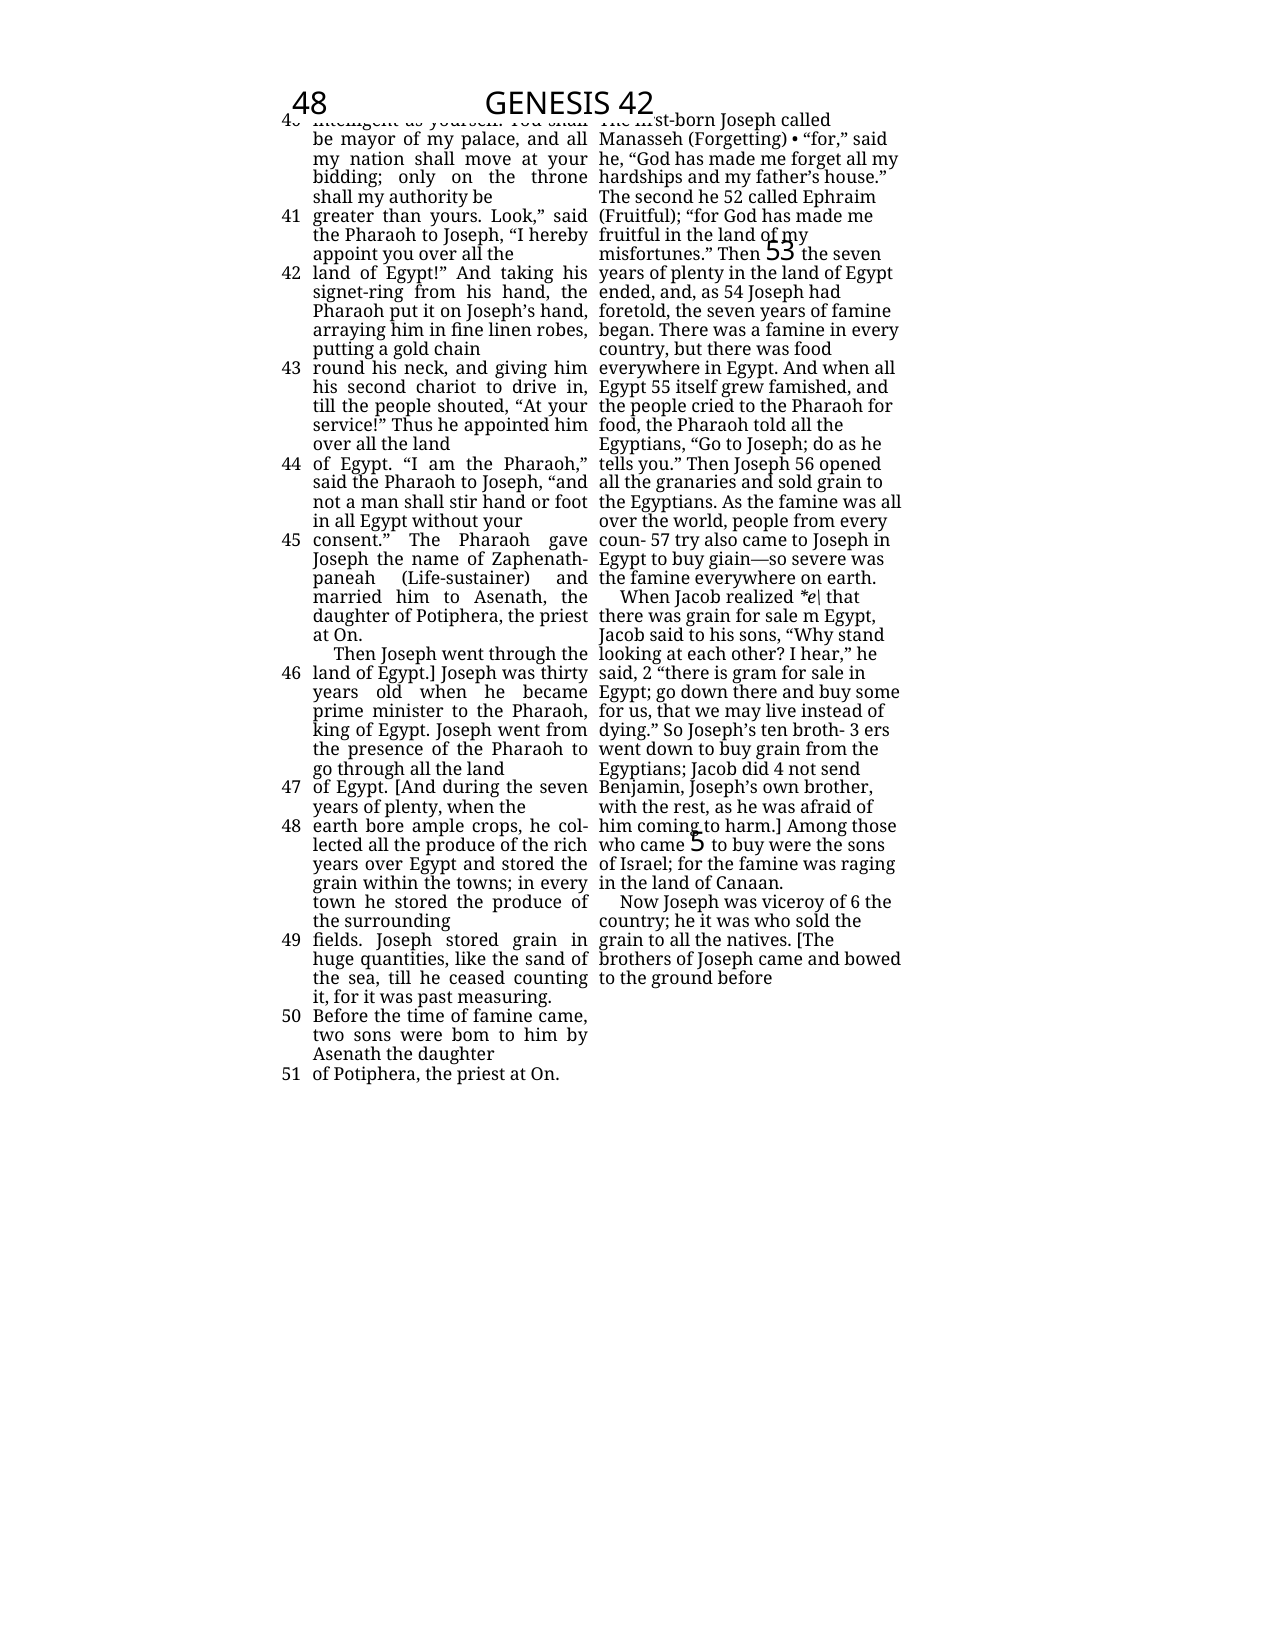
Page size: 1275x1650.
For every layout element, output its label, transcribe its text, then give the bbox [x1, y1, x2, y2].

text Then Joseph went through the [281, 645, 588, 664]
text When Jacob realized *e\ that there was grain for sale m Egypt, Jacob said to his sons, “Why stand looking at each other? I hear,” he said, 2 “there is gram for sale in Egypt; go down there and buy some for us, that we may live instead of dying.” So Joseph’s ten broth- 3 ers went down to buy grain from the Egyptians; Jacob did 4 not send Benjamin, Joseph’s own brother, with the rest, as he was afraid of him coming to harm.] Among those who came 5 to buy were the sons of Israel; for the famine was raging in the land of Canaan. [599, 588, 906, 893]
list intelligent as yourself. You shall be mayor of my palace, and all my nation shall move at your bidding; only on the throne shall my authority be [281, 112, 588, 207]
list Before the time of famine came, two sons were bom to him by Asenath the daughter [281, 1007, 588, 1065]
list land of Egypt!” And taking his signet-ring from his hand, the Pharaoh put it on Joseph’s hand, arraying him in fine linen robes, putting a gold chain [281, 264, 588, 359]
list of Egypt. “I am the Pharaoh,” said the Pharaoh to Joseph, “and not a man shall stir hand or foot in all Egypt without your [281, 455, 588, 531]
list round his neck, and giving him his second chariot to drive in, till the people shouted, “At your service!” Thus he ap­pointed him over all the land [281, 359, 588, 455]
text Now Joseph was viceroy of 6 the country; he it was who sold the grain to all the natives. [The brothers of Joseph came and bowed to the ground before [599, 893, 906, 988]
list of Potiphera, the priest at On. [281, 1065, 588, 1084]
list land of Egypt.] Joseph was thirty years old when he became prime minister to the Pharaoh, king of Egypt. Joseph went from the presence of the Pha­raoh to go through all the land [281, 664, 588, 779]
list earth bore ample crops, he col­lected all the produce of the rich years over Egypt and stored the grain within the towns; in every town he stored the produce of the surrounding [281, 817, 588, 931]
list fields. Joseph stored grain in huge quantities, like the sand of the sea, till he ceased counting it, for it was past measuring. [281, 931, 588, 1007]
list consent.” The Pharaoh gave Joseph the name of Zaphenath- paneah (Life-sustainer) and married him to Asenath, the daughter of Potiphera, the priest at On. [281, 531, 588, 645]
list greater than yours. Look,” said the Pharaoh to Joseph, “I hereby appoint you over all the [281, 207, 588, 264]
text The first-born Joseph called Manasseh (Forgetting) • “for,” said he, “God has made me for­get all my hardships and my father’s house.” The second he 52 called Ephraim (Fruitful); “for God has made me fruitful in the land of my misfortunes.” Then 53 the seven years of plenty in the land of Egypt ended, and, as 54 Joseph had foretold, the seven years of famine began. There was a famine in every country, but there was food everywhere in Egypt. And when all Egypt 55 itself grew famished, and the people cried to the Pharaoh for food, the Pharaoh told all the Egyptians, “Go to Joseph; do as he tells you.” Then Joseph 56 opened all the granaries and sold grain to the Egyptians. As the famine was all over the world, people from every coun- 57 try also came to Joseph in Egypt to buy giain—so severe was the famine everywhere on earth. [599, 112, 906, 588]
list of Egypt. [And during the seven years of plenty, when the [281, 779, 588, 817]
